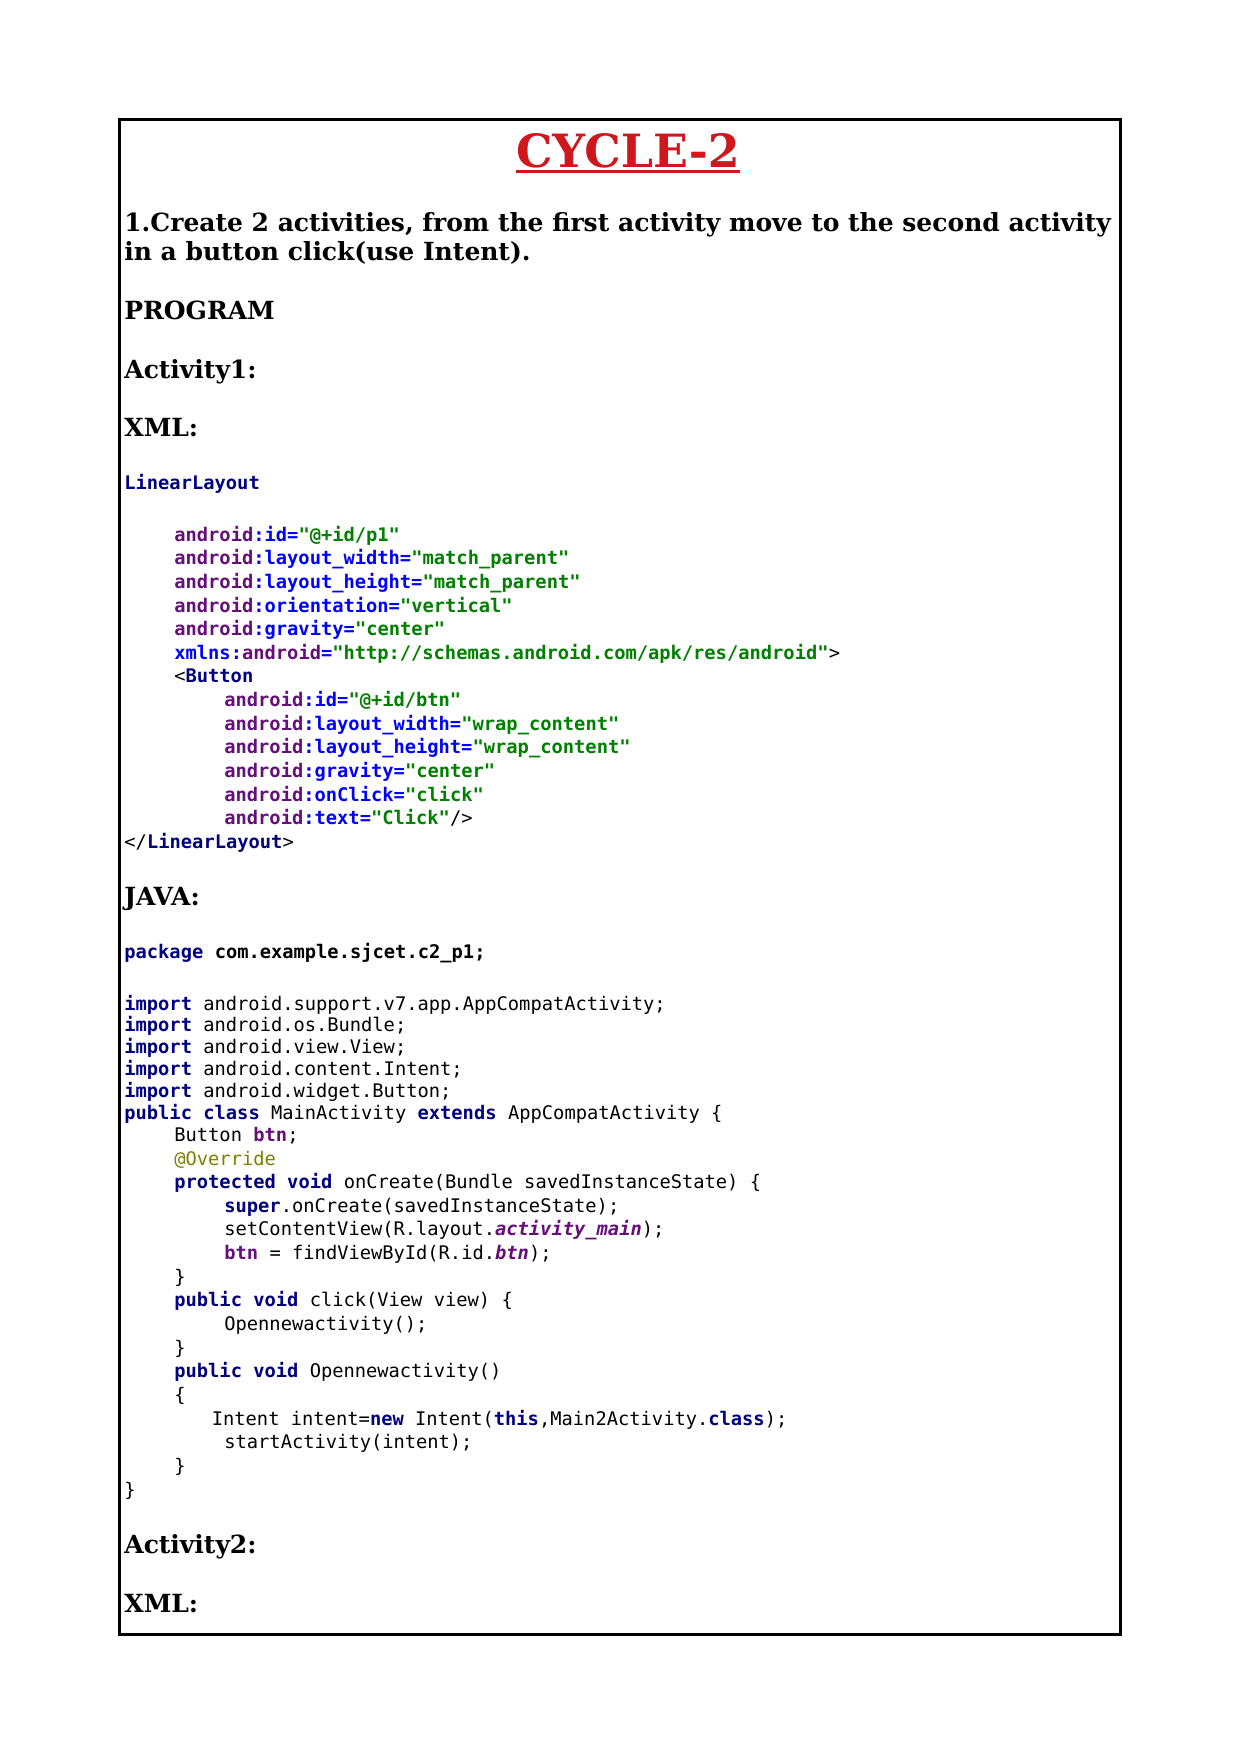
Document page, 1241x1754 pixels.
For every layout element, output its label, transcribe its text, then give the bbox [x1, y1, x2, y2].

text android:id="@+id/p1" [124, 524, 1116, 547]
text import android.widget.Button; [124, 1080, 1116, 1102]
text android:layout_height="wrap_content" [124, 736, 1116, 760]
text public class MainActivity extends AppCompatActivity { [124, 1102, 1116, 1124]
text 1.Create 2 activities, from the first activity move to the second activity in a button click(use Intent). [124, 207, 1116, 266]
text import android.view.View; [124, 1036, 1116, 1058]
text Activity2: [124, 1530, 1116, 1559]
text public void Opennewactivity() [124, 1360, 1116, 1384]
text Opennewactivity(); [124, 1313, 1116, 1337]
text public void click(View view) { [124, 1289, 1116, 1313]
text package com.example.sjcet.c2_p1; [124, 941, 1116, 963]
text xmlns:android="http://schemas.android.com/apk/res/android"> [124, 642, 1116, 666]
text } [124, 1478, 1116, 1500]
text android:layout_width="match_parent" [124, 547, 1116, 571]
text LinearLayout [124, 472, 1116, 494]
text } [124, 1455, 1116, 1478]
text btn = findViewById(R.id.btn); [124, 1242, 1116, 1266]
text } [124, 1266, 1116, 1289]
text Button btn; [124, 1124, 1116, 1147]
text Activity1: [124, 354, 1116, 384]
text { [124, 1384, 1116, 1408]
text @Override [124, 1147, 1116, 1171]
text setContentView(R.layout.activity_main); [124, 1218, 1116, 1242]
text startActivity(intent); [124, 1431, 1116, 1455]
text CYCLE-2 [124, 124, 1116, 178]
text import android.content.Intent; [124, 1058, 1116, 1080]
text android:onClick="click" [124, 784, 1116, 807]
text } [124, 1337, 1116, 1360]
text android:layout_height="match_parent" [124, 571, 1116, 594]
text super.onCreate(savedInstanceState); [124, 1195, 1116, 1218]
text android:layout_width="wrap_content" [124, 713, 1116, 736]
text JAVA: [124, 882, 1116, 912]
text import android.os.Bundle; [124, 1014, 1116, 1036]
text PROGRAM [124, 296, 1116, 325]
text android:orientation="vertical" [124, 594, 1116, 618]
text android:gravity="center" [124, 760, 1116, 784]
text android:gravity="center" [124, 618, 1116, 642]
text android:id="@+id/btn" [124, 689, 1116, 713]
text protected void onCreate(Bundle savedInstanceState) { [124, 1171, 1116, 1195]
text import android.support.v7.app.AppCompatActivity; [124, 993, 1116, 1014]
text XML: [124, 1589, 1116, 1618]
text <Button [124, 666, 1116, 689]
text android:text="Click"/> [124, 807, 1116, 831]
text </LinearLayout> [124, 831, 1116, 853]
text XML: [124, 413, 1116, 443]
text Intent intent=new Intent(this,Main2Activity.class); [124, 1408, 1116, 1431]
